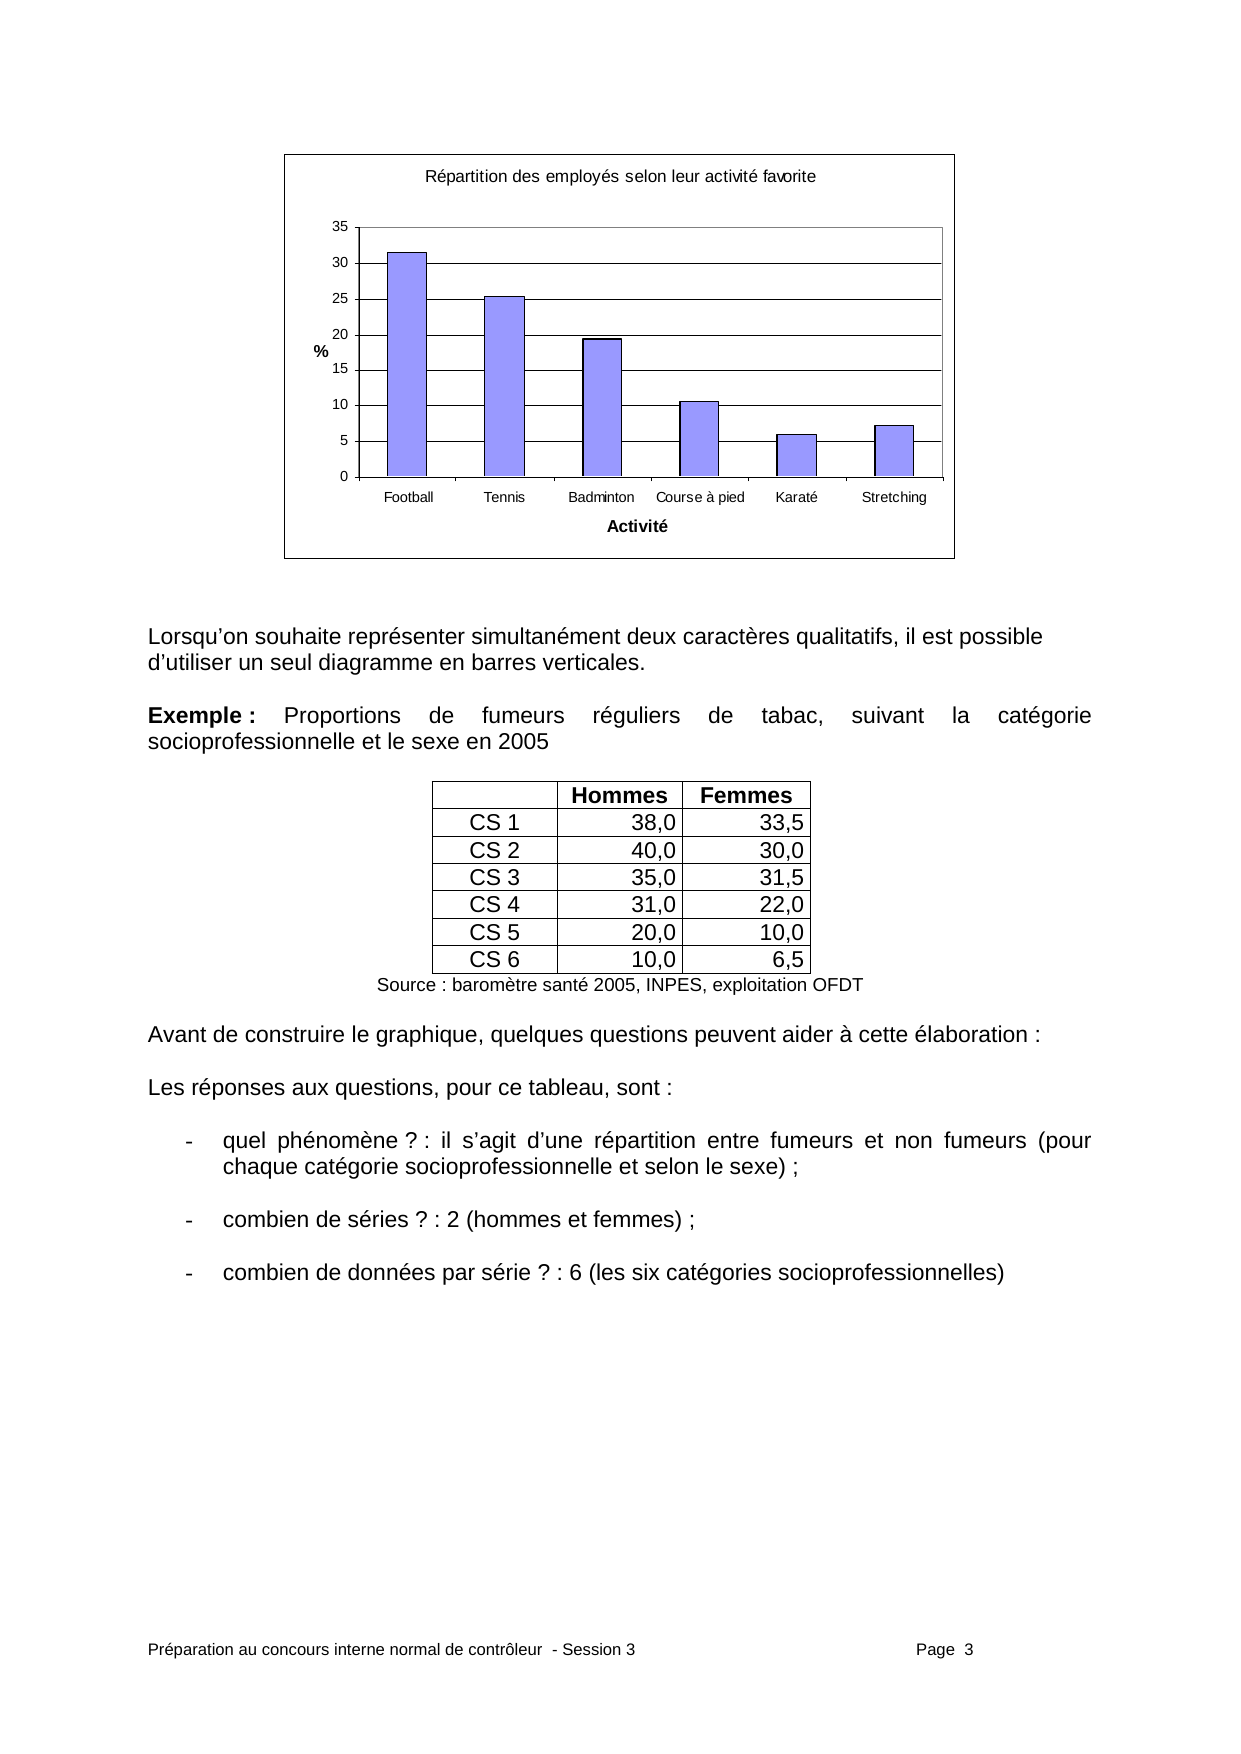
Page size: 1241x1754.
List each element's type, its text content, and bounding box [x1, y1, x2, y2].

table_cell CS 4 [433, 891, 557, 918]
table_cell 31,5 [683, 864, 810, 890]
table_cell 35,0 [558, 864, 682, 890]
text Les réponses aux questions, pour ce tableau, sont : [148, 1074, 1093, 1101]
table_cell 38,0 [558, 809, 682, 836]
table_cell 33,5 [683, 809, 810, 836]
table_cell CS 5 [433, 919, 557, 945]
table_cell 30,0 [683, 837, 810, 863]
table_cell 31,0 [558, 891, 682, 918]
table_cell 10,0 [683, 919, 810, 945]
text Avant de construire le graphique, quelques questions peuvent aider à cette élaboration : [148, 1021, 1093, 1048]
list combien de données par série ? : 6 (les six catégories socioprofessionnelles) [185, 1259, 1093, 1285]
table_cell 20,0 [558, 919, 682, 945]
table_cell 22,0 [683, 891, 810, 918]
list combien de séries ? : 2 (hommes et femmes) ; [185, 1206, 1093, 1232]
table_header Hommes [558, 782, 682, 808]
list quel phénomène ? : il s’agit d’une répartition entre fumeurs et non fumeurs (pour chaque catégorie socioprofessionnelle et selon le sexe) ; [185, 1127, 1093, 1180]
table_header [433, 782, 557, 808]
table_header Femmes [683, 782, 810, 808]
table_cell CS 6 [433, 946, 557, 972]
table_cell CS 3 [433, 864, 557, 890]
table_cell CS 1 [433, 809, 557, 836]
table_cell 10,0 [558, 946, 682, 972]
table_cell CS 2 [433, 837, 557, 863]
text Lorsqu’on souhaite représenter simultanément deux caractères qualitatifs, il est possible d’utiliser un seul diagramme en barres verticales. [148, 623, 1093, 675]
text Exemple : Proportions de fumeurs réguliers de tabac, suivant la catégorie socioprofessionnelle et le sexe en 2005 [148, 702, 1093, 754]
text Source : baromètre santé 2005, INPES, exploitation OFDT [148, 973, 1093, 995]
table_cell 40,0 [558, 837, 682, 863]
table_cell 6,5 [683, 946, 810, 972]
